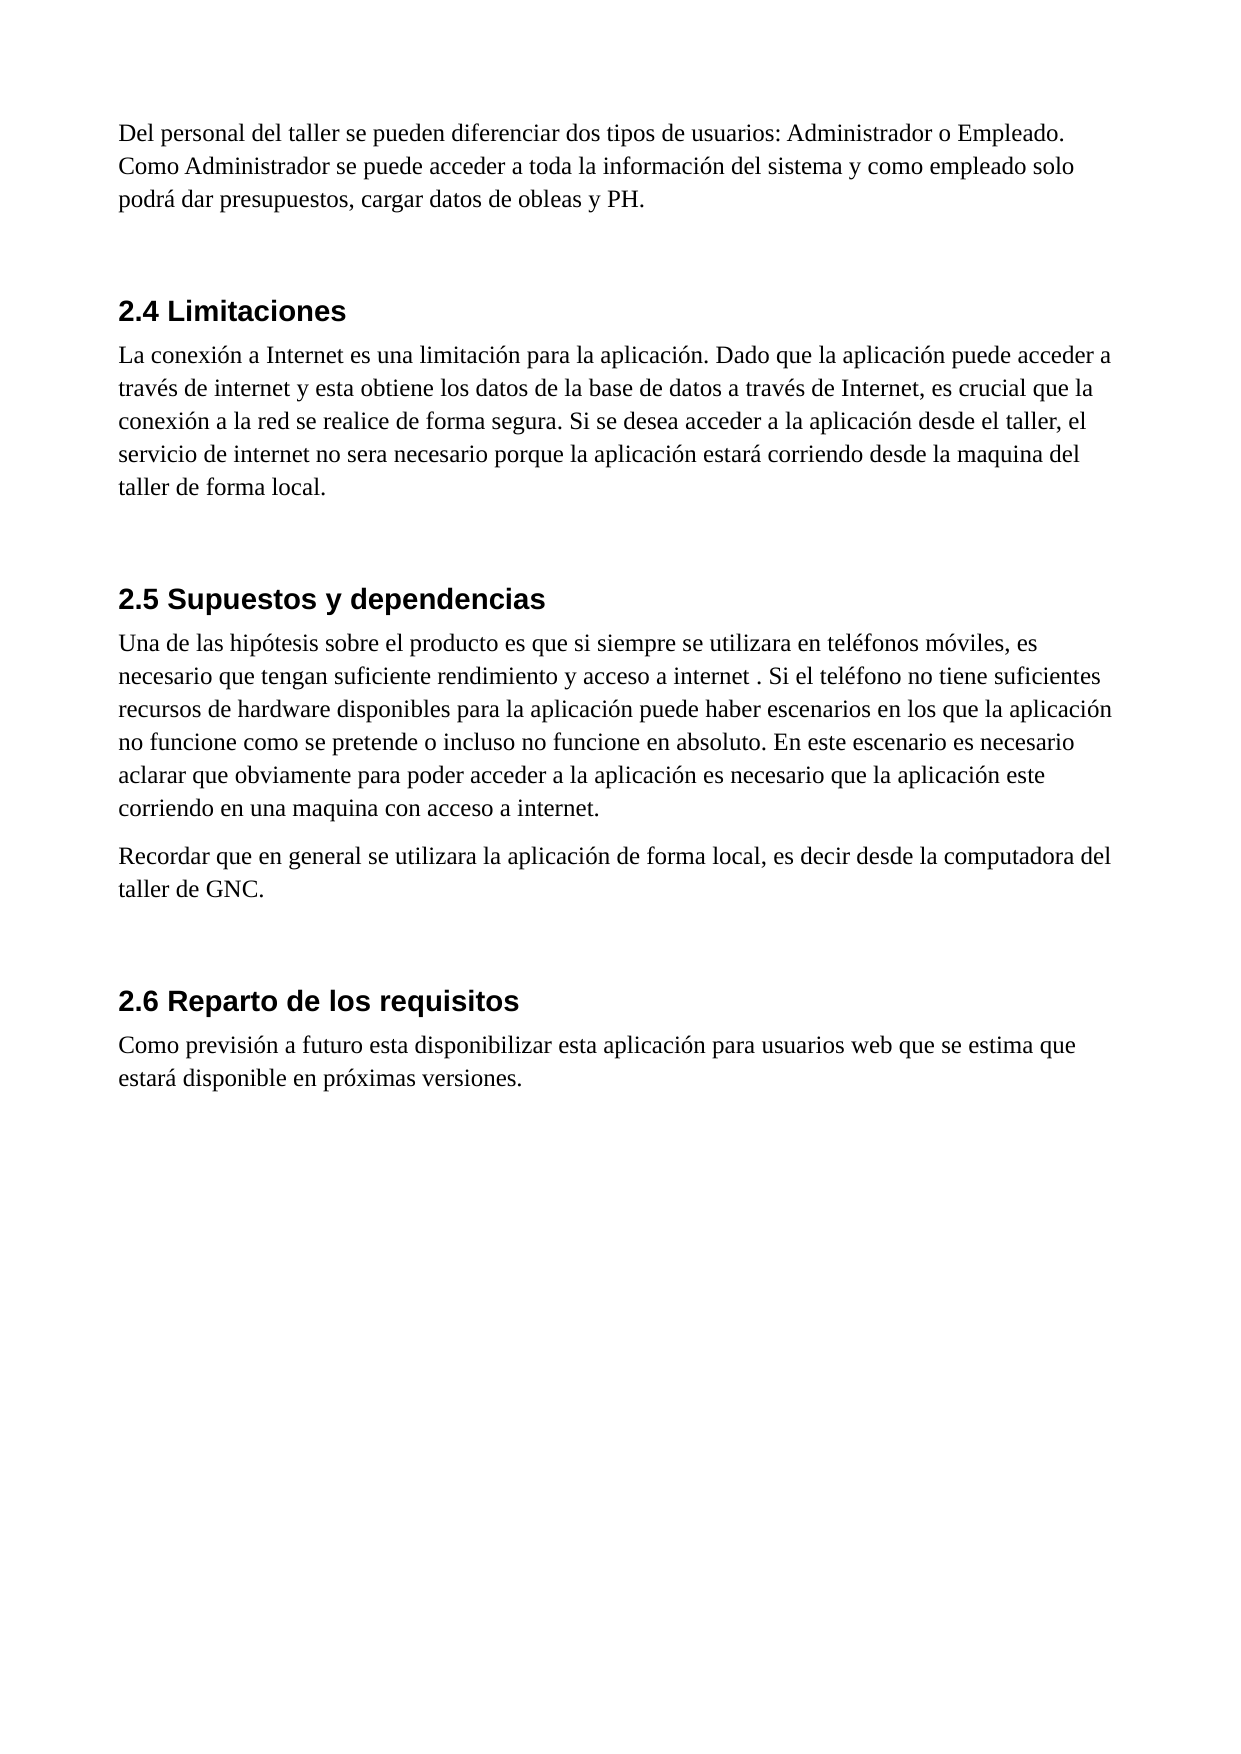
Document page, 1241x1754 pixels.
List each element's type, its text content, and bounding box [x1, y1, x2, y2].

text Recordar que en general se utilizara la aplicación de forma local, es decir desde la computadora del taller de GNC. [118, 841, 1122, 903]
text Del personal del taller se pueden diferenciar dos tipos de usuarios: Administrador o Empleado. Como Administrador se puede acceder a toda la información del sistema y como empleado solo podrá dar presupuestos, cargar datos de obleas y PH. [118, 118, 1122, 213]
text La conexión a Internet es una limitación para la aplicación. Dado que la aplicación puede acceder a través de internet y esta obtiene los datos de la base de datos a través de Internet, es crucial que la conexión a la red se realice de forma segura. Si se desea acceder a la aplicación desde el taller, el servicio de internet no sera necesario porque la aplicación estará corriendo desde la maquina del taller de forma local. [118, 340, 1122, 501]
subtitle 2.5 Supuestos y dependencias [118, 582, 1122, 616]
text Como previsión a futuro esta disponibilizar esta aplicación para usuarios web que se estima que estará disponible en próximas versiones. [118, 1030, 1122, 1092]
text Una de las hipótesis sobre el producto es que si siempre se utilizara en teléfonos móviles, es necesario que tengan suficiente rendimiento y acceso a internet . Si el teléfono no tiene suficientes recursos de hardware disponibles para la aplicación puede haber escenarios en los que la aplicación no funcione como se pretende o incluso no funcione en absoluto. En este escenario es necesario aclarar que obviamente para poder acceder a la aplicación es necesario que la aplicación este corriendo en una maquina con acceso a internet. [118, 628, 1122, 822]
subtitle 2.4 Limitaciones [118, 294, 1122, 328]
subtitle 2.6 Reparto de los requisitos [118, 984, 1122, 1018]
